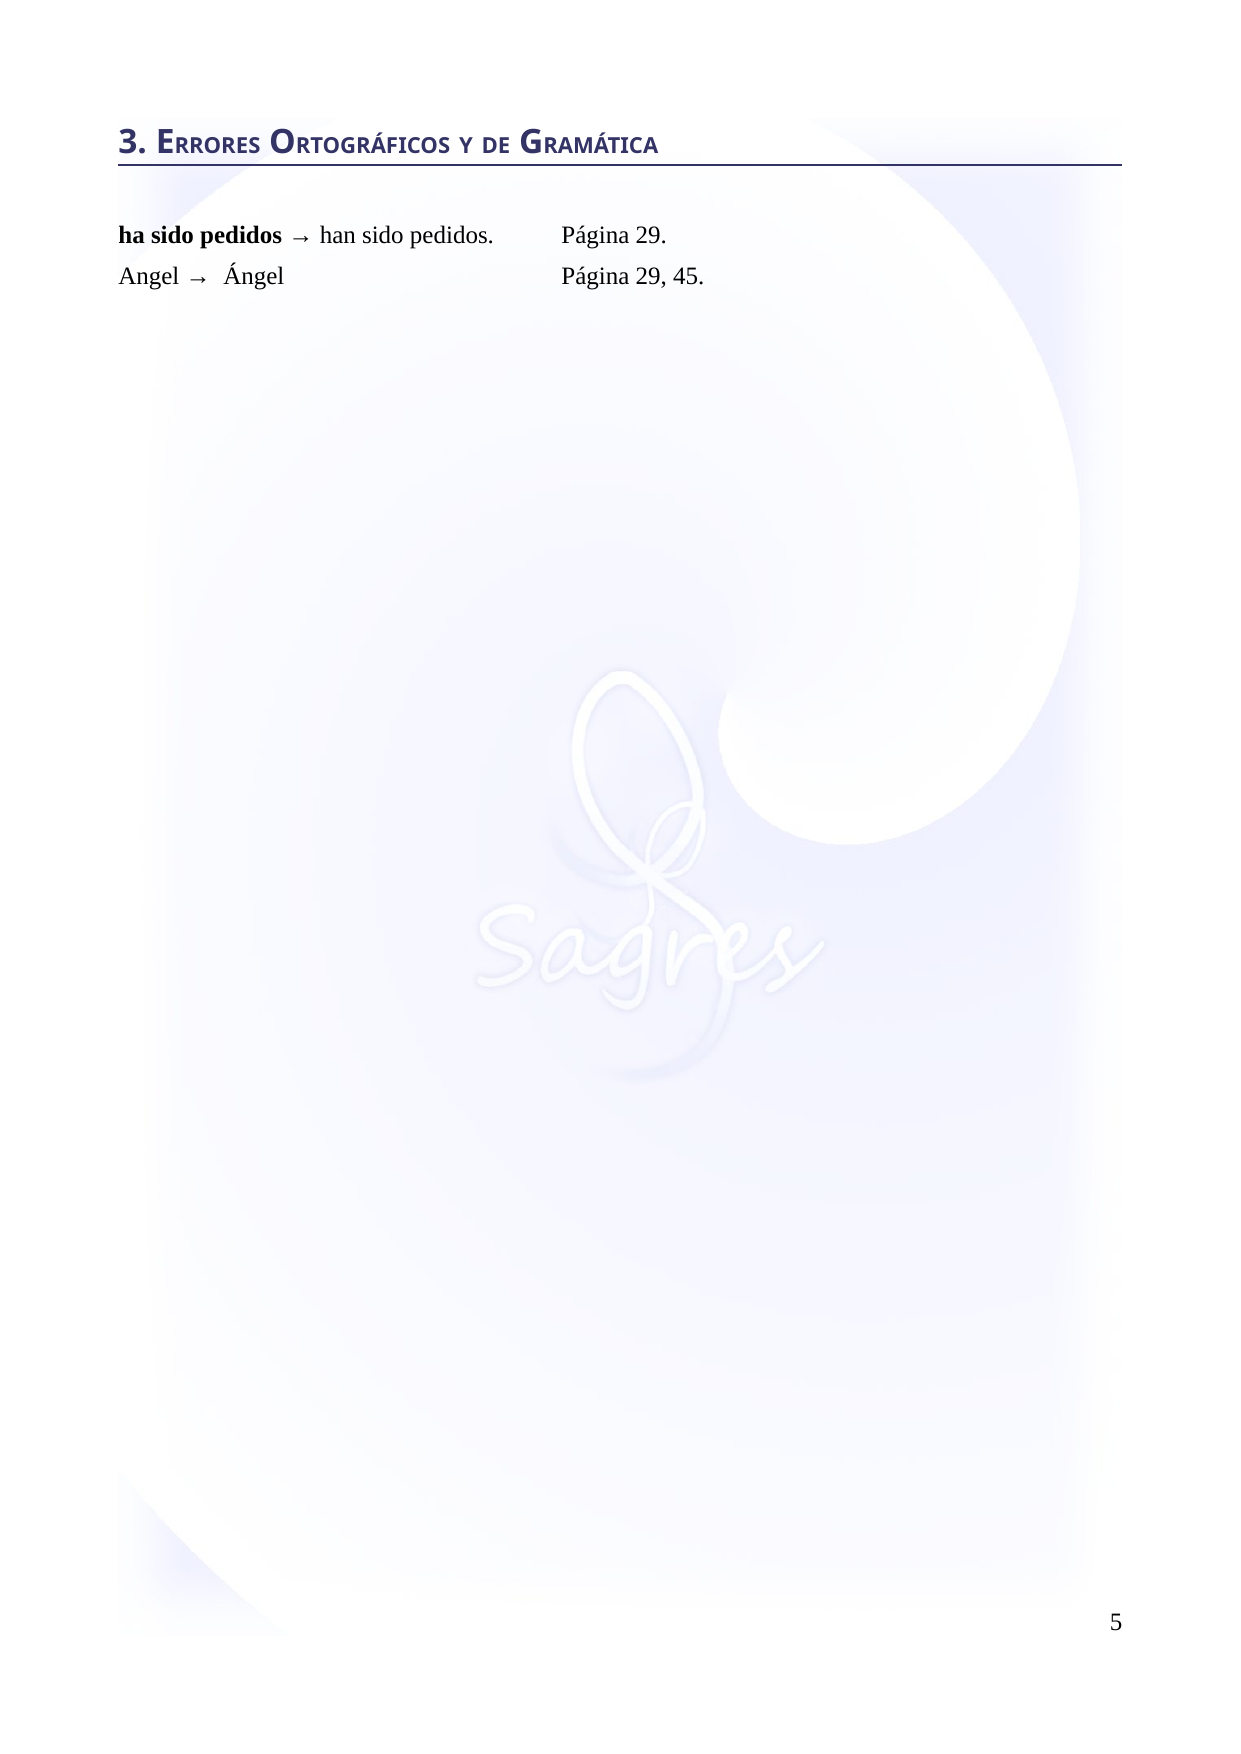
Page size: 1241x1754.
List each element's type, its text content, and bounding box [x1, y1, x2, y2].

picture [118, 248, 1122, 261]
picture [118, 166, 1122, 220]
text Angel → Ángel Página 29, 45. [118, 261, 1122, 290]
subtitle 3. Errores Ortográficos y de Gramática [118, 118, 1122, 164]
text ha sido pedidos → han sido pedidos. Página 29. [118, 220, 1122, 248]
picture [118, 290, 1122, 1636]
